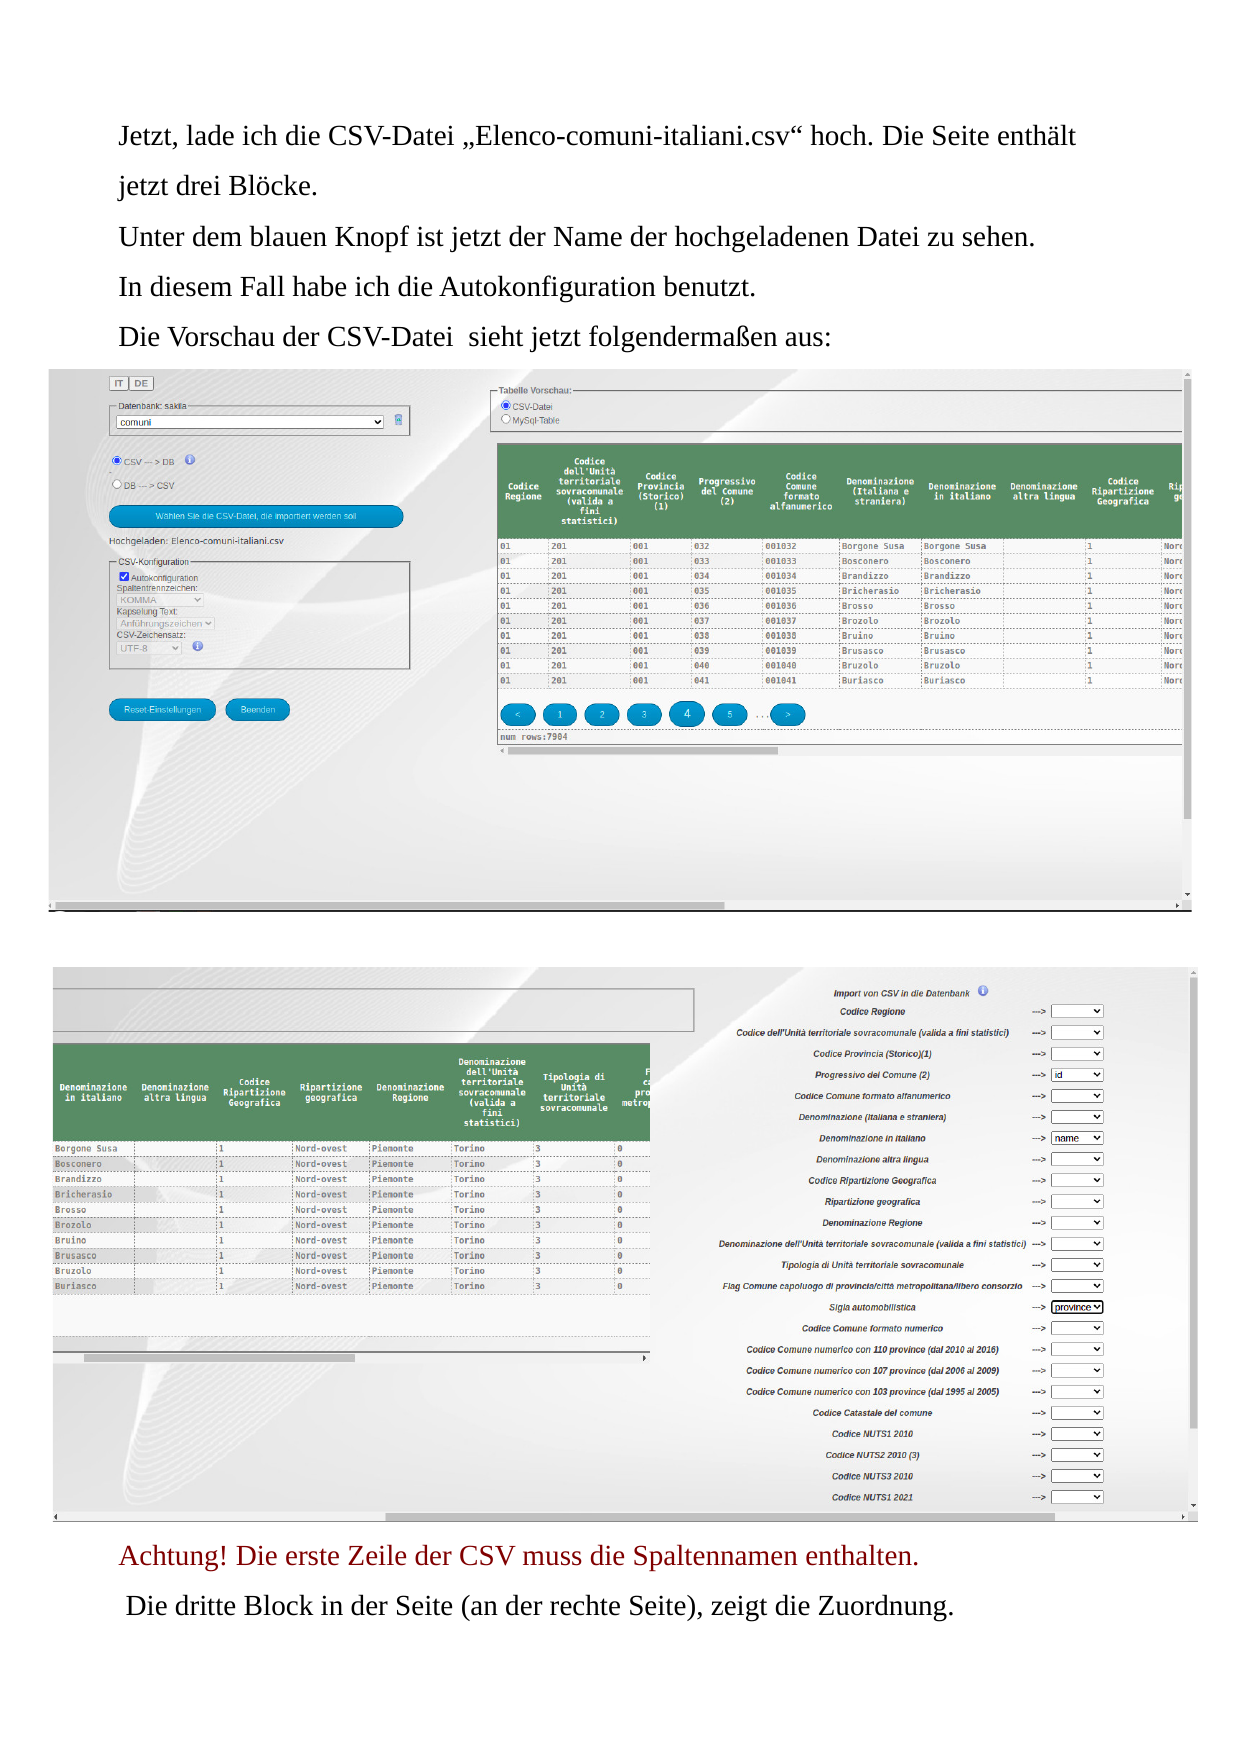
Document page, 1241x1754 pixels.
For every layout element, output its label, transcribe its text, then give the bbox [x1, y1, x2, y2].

text Die Vorschau der CSV-Datei sieht jetzt folgendermaßen aus: [118, 319, 1122, 353]
text Jetzt, lade ich die CSV-Datei „Elenco-comuni-italiani.csv“ hoch. Die Seite enthält jetzt drei Blöcke. [118, 118, 1122, 202]
picture [52, 967, 1198, 1522]
text Unter dem blauen Knopf ist jetzt der Name der hochgeladenen Datei zu sehen. [118, 219, 1122, 252]
text In diesem Fall habe ich die Autokonfiguration benutzt. [118, 269, 1122, 303]
picture [48, 369, 1192, 912]
text Die dritte Block in der Seite (an der rechte Seite), zeigt die Zuordnung. [118, 1588, 1122, 1622]
text Achtung! Die erste Zeile der CSV muss die Spaltennamen enthalten. [118, 1522, 1122, 1572]
